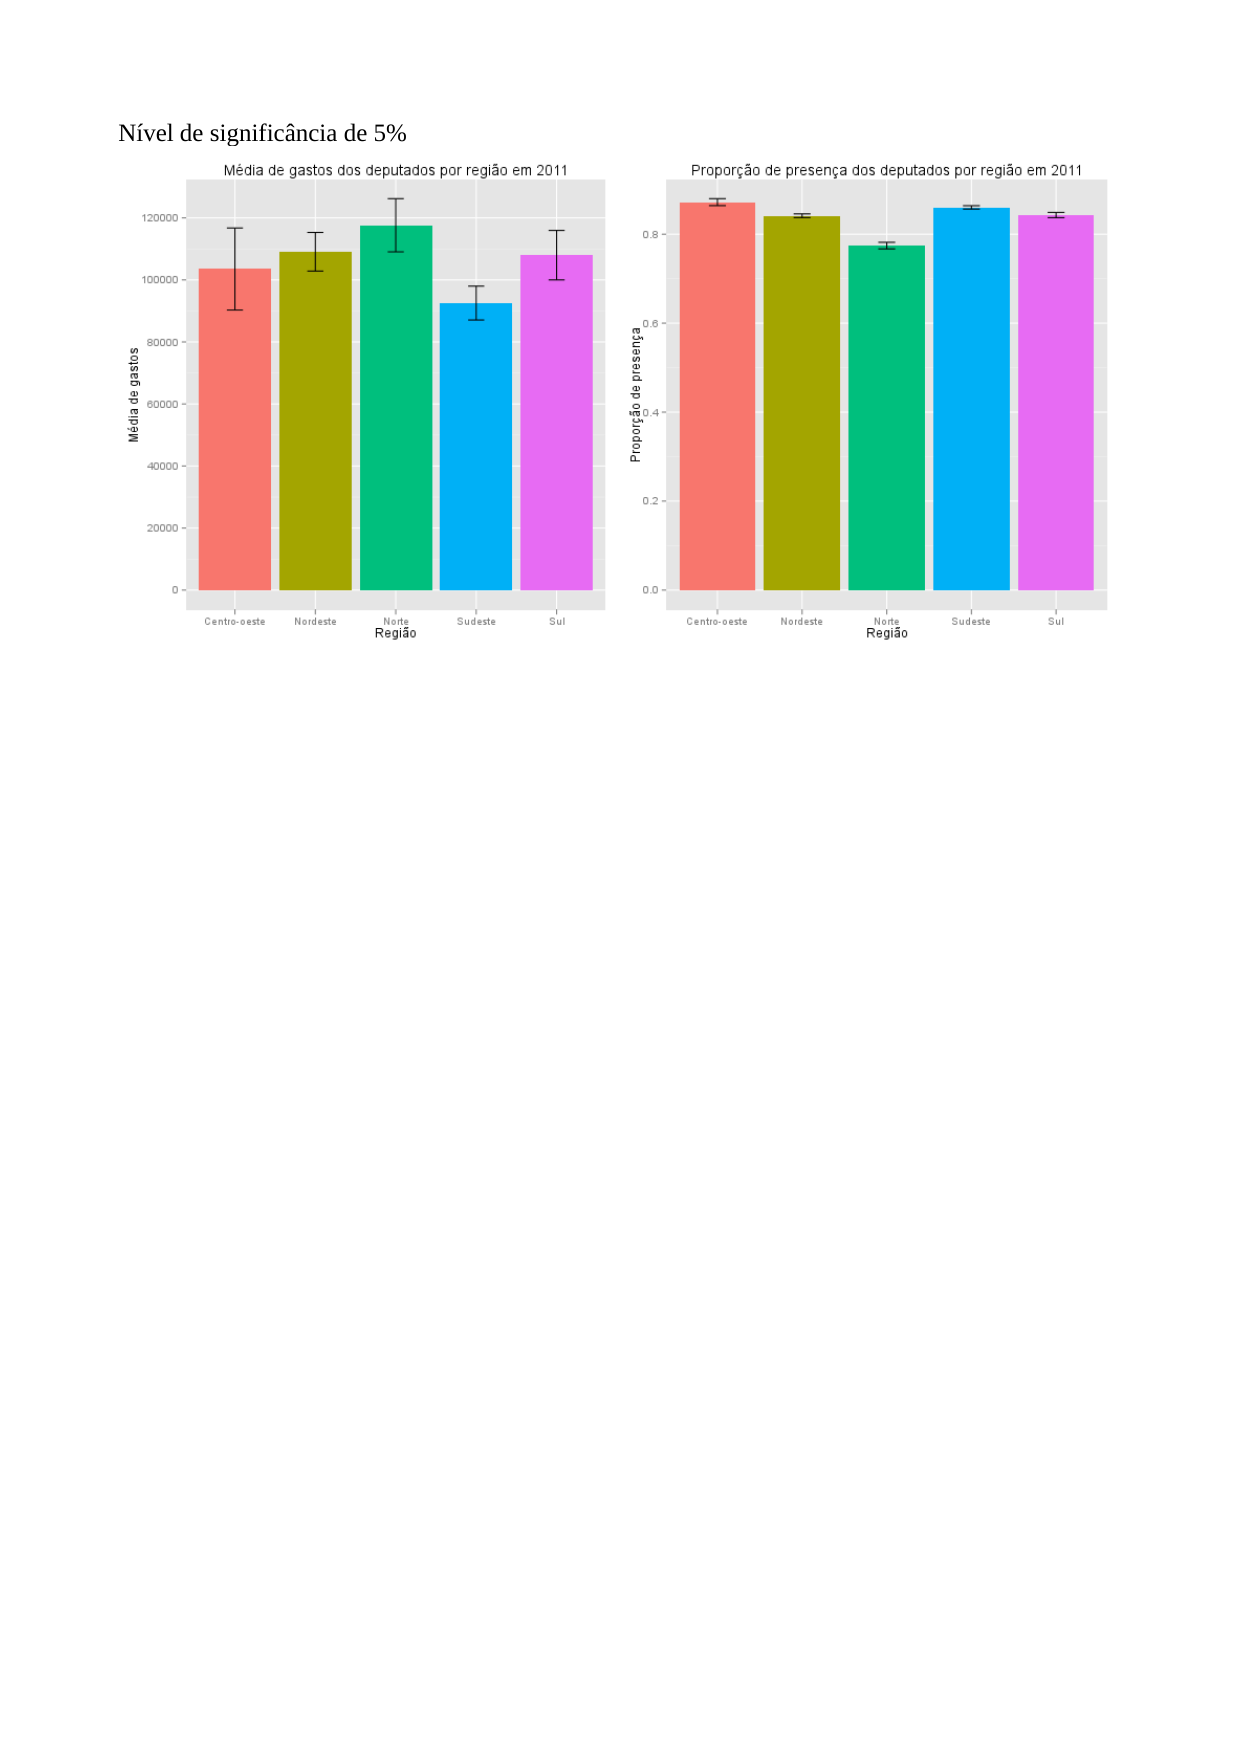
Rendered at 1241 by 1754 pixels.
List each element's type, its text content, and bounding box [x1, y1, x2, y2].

text Nível de significância de 5% [118, 118, 1122, 146]
picture [117, 146, 1122, 649]
